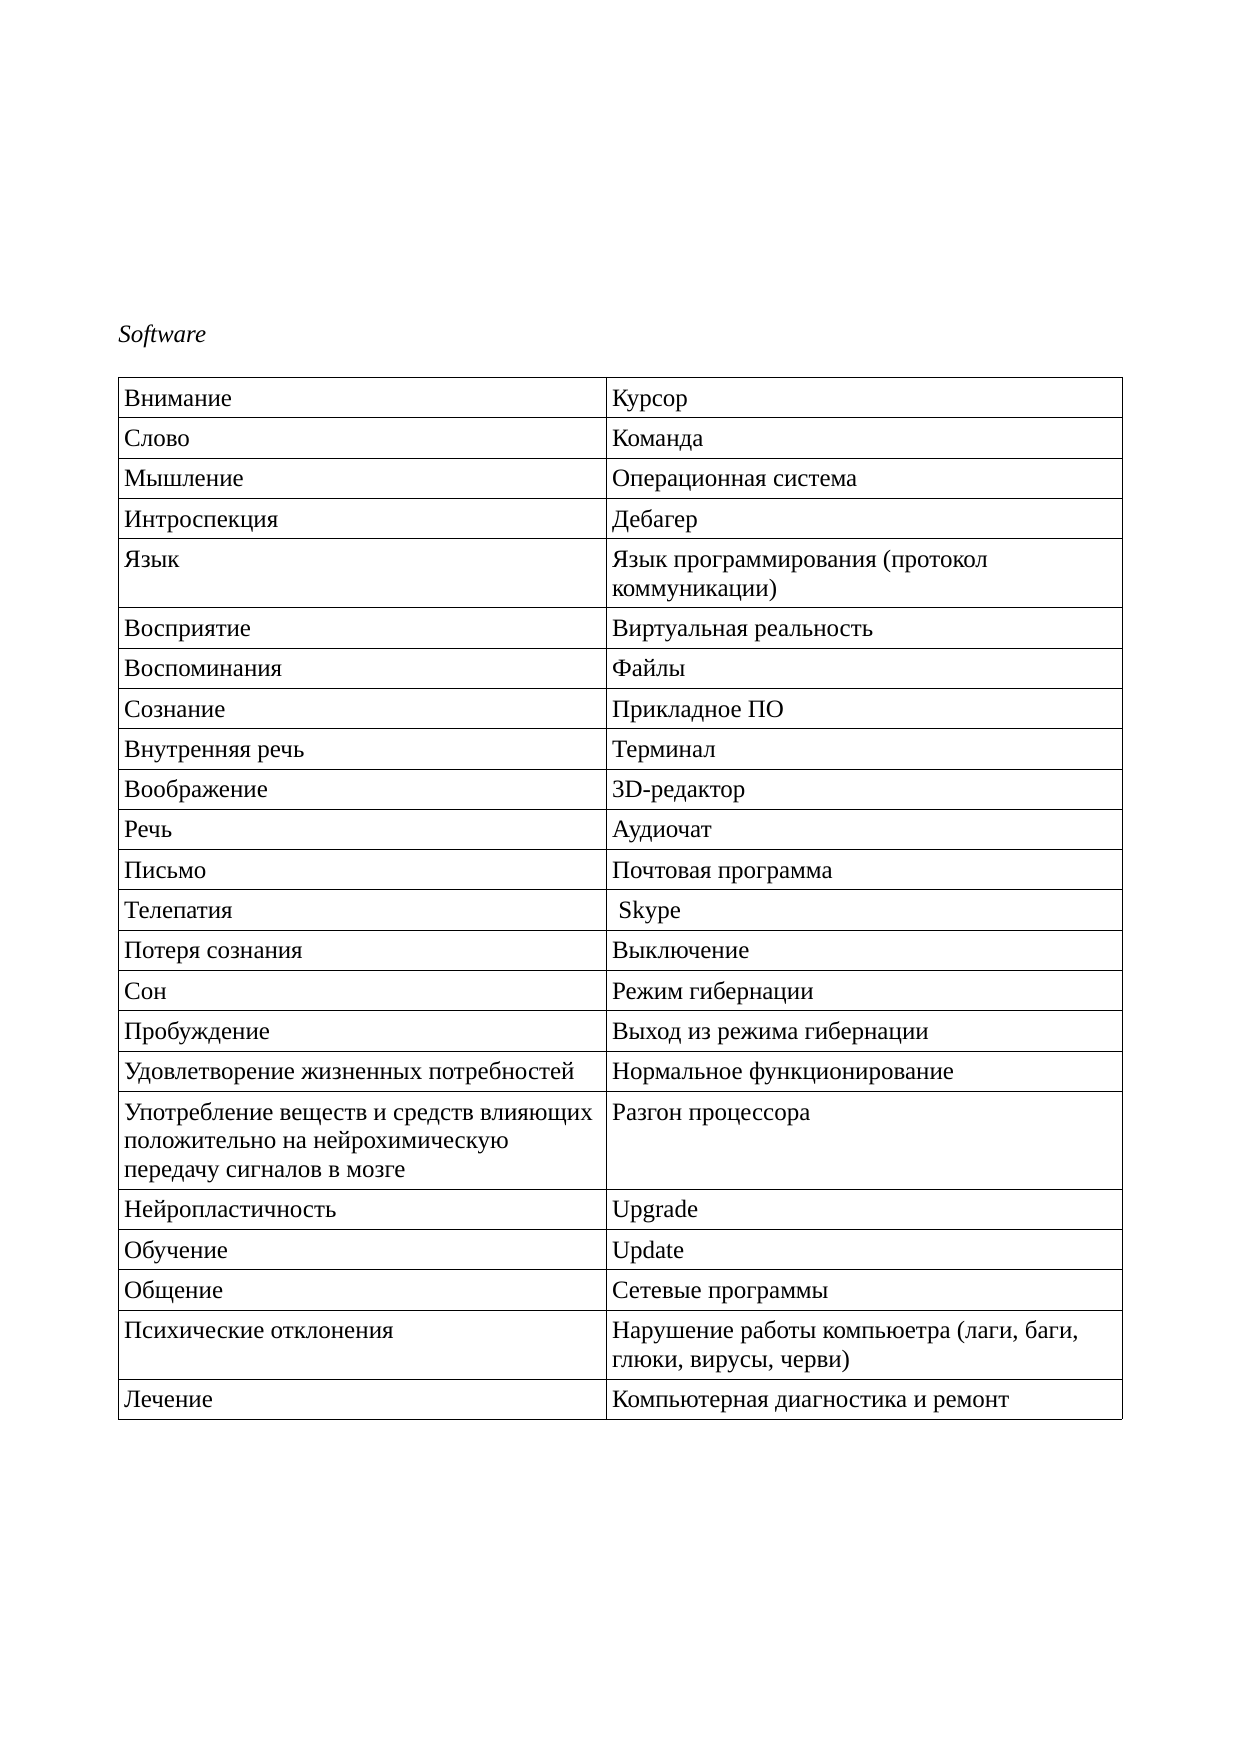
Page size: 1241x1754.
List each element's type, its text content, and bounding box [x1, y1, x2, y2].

table_cell Удовлетворение жизненных потребностей [119, 1052, 606, 1091]
table_header Курсор [607, 378, 1122, 417]
table_cell Внутренняя речь [119, 729, 606, 768]
table_cell Виртуальная реальность [607, 608, 1122, 647]
table_cell Update [607, 1230, 1122, 1269]
table_cell Файлы [607, 649, 1122, 688]
table_cell Воображение [119, 770, 606, 809]
table_cell Выключение [607, 931, 1122, 970]
table_cell Аудиочат [607, 810, 1122, 849]
table_cell Нормальное функционирование [607, 1052, 1122, 1091]
table_cell Восприятие [119, 608, 606, 647]
table_cell Язык [119, 539, 606, 607]
table_cell Разгон процессора [607, 1092, 1122, 1189]
table_cell Почтовая программа [607, 850, 1122, 889]
table_cell Сознание [119, 689, 606, 728]
table_cell Компьютерная диагностика и ремонт [607, 1380, 1122, 1419]
table_cell Потеря сознания [119, 931, 606, 970]
table_cell 3D-редактор [607, 770, 1122, 809]
table_cell Сетевые программы [607, 1270, 1122, 1310]
table_cell Слово [119, 418, 606, 457]
table_cell Прикладное ПО [607, 689, 1122, 728]
table_cell Письмо [119, 850, 606, 889]
table_cell Пробуждение [119, 1011, 606, 1051]
table_cell Операционная система [607, 459, 1122, 498]
table_cell Сон [119, 971, 606, 1010]
table_cell Язык программирования (протокол коммуникации) [607, 539, 1122, 607]
table_cell Дебагер [607, 499, 1122, 538]
table_header Внимание [119, 378, 606, 417]
table_cell Употребление веществ и средств влияющих положительно на нейрохимическую передачу сигналов в мозге [119, 1092, 606, 1189]
table_cell Команда [607, 418, 1122, 457]
table_cell Нарушение работы компьюетра (лаги, баги, глюки, вирусы, черви) [607, 1311, 1122, 1379]
table_cell Телепатия [119, 890, 606, 930]
table_cell Воспоминания [119, 649, 606, 688]
table_cell Skype [607, 890, 1122, 930]
table_cell Обучение [119, 1230, 606, 1269]
table_cell Выход из режима гибернации [607, 1011, 1122, 1051]
table_cell Интроспекция [119, 499, 606, 538]
table_cell Терминал [607, 729, 1122, 768]
table_cell Речь [119, 810, 606, 849]
table_cell Психические отклонения [119, 1311, 606, 1379]
table_cell Лечение [119, 1380, 606, 1419]
table_cell Общение [119, 1270, 606, 1310]
table_cell Upgrade [607, 1190, 1122, 1229]
table_cell Нейропластичность [119, 1190, 606, 1229]
text Software [118, 319, 1122, 348]
table_cell Режим гибернации [607, 971, 1122, 1010]
table_cell Мышление [119, 459, 606, 498]
